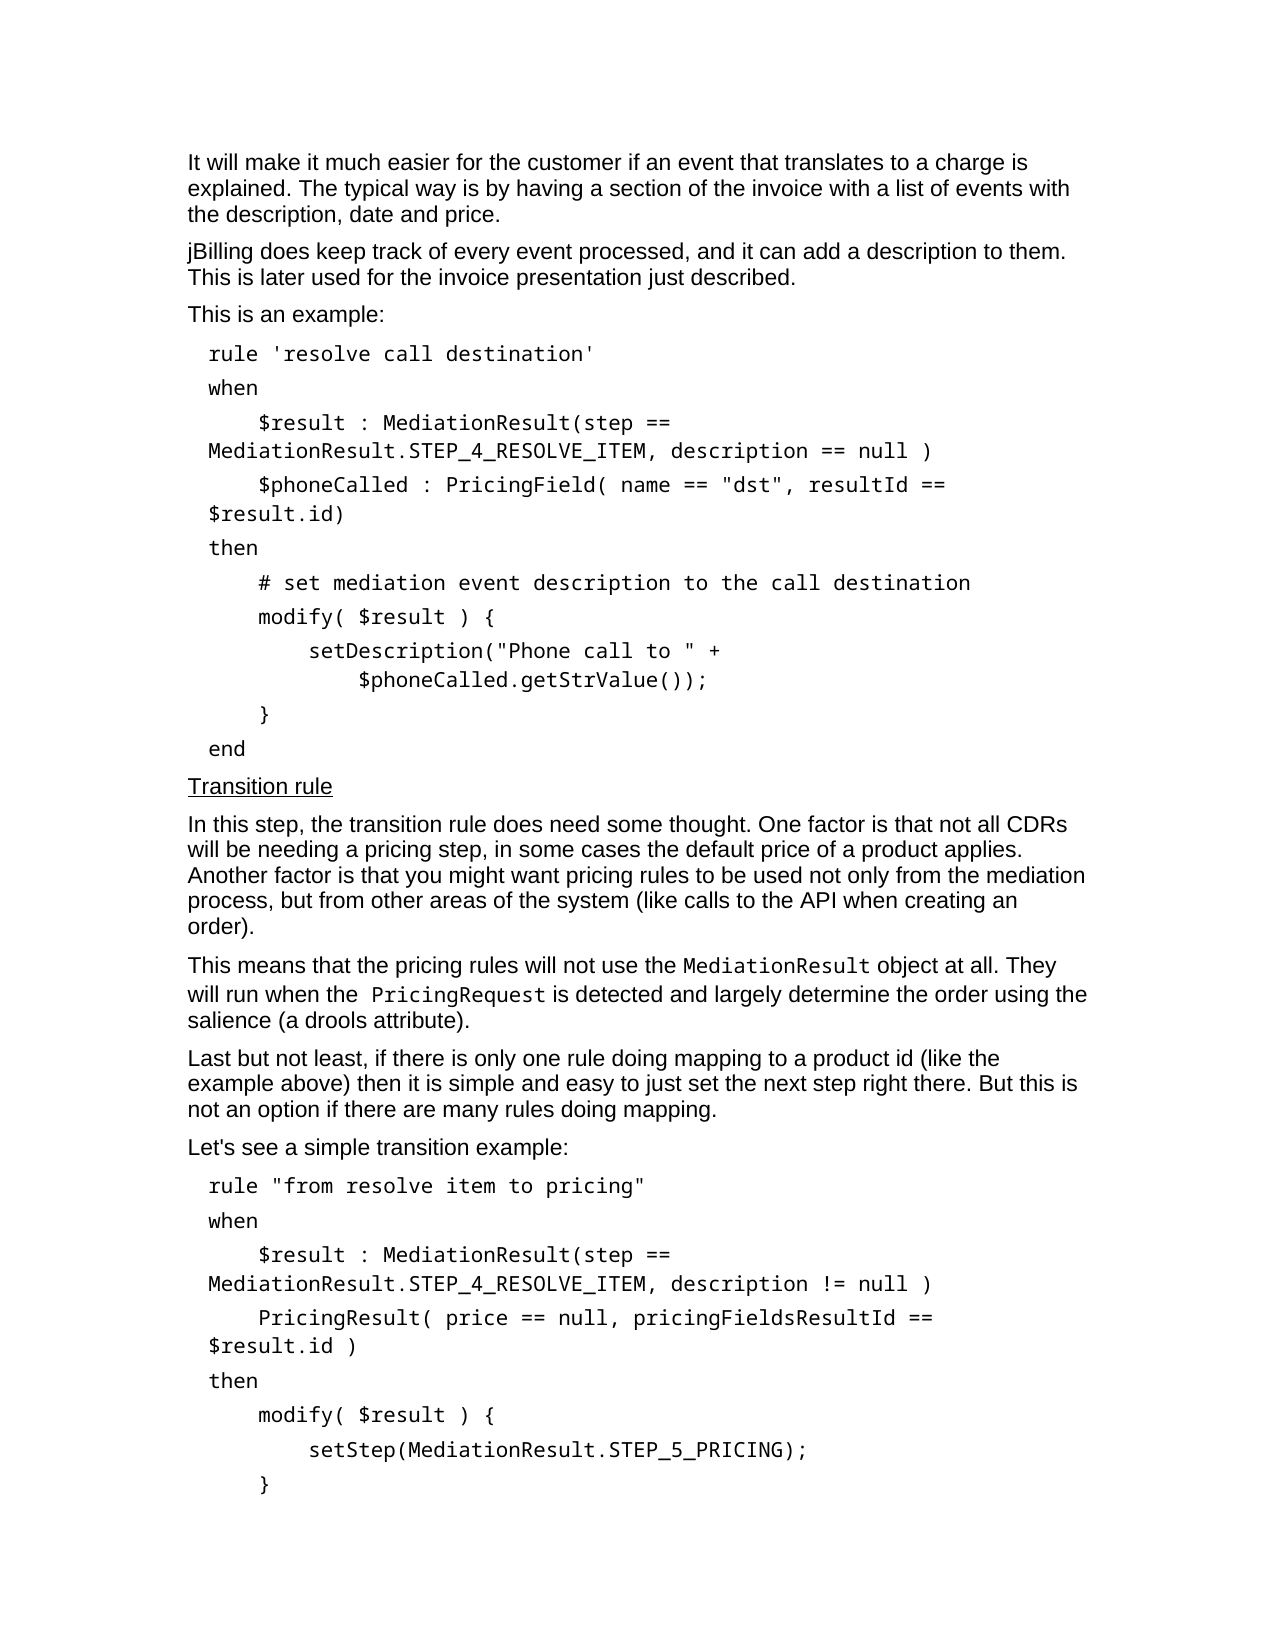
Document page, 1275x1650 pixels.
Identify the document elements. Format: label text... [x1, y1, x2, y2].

text } [208, 1469, 1067, 1497]
text end [208, 734, 1067, 762]
text then [208, 533, 1067, 562]
text $phoneCalled : PricingField( name == "dst", resultId == $result.id) [208, 471, 1067, 527]
text This means that the pricing rules will not use the MediationResult object at all. They will run when the PricingRequest is detected and largely determine the order using the salience (a drools attribute). [187, 951, 1087, 1034]
text then [208, 1366, 1067, 1394]
text when [208, 373, 1067, 402]
text # set mediation event description to the call destination [208, 568, 1067, 596]
text rule "from resolve item to pricing" [208, 1172, 1067, 1200]
text $result : MediationResult(step == MediationResult.STEP_4_RESOLVE_ITEM, description != null ) [208, 1240, 1067, 1297]
text It will make it much easier for the customer if an event that translates to a charge is explained. The typical way is by having a section of the invoice with a list of events with the description, date and price. [187, 150, 1087, 227]
text when [208, 1206, 1067, 1234]
text Transition rule [187, 774, 1087, 799]
text PricingResult( price == null, pricingFieldsResultId == $result.id ) [208, 1303, 1067, 1360]
text setDescription("Phone call to " + $phoneCalled.getStrValue()); [208, 637, 1067, 693]
text Last but not least, if there is only one rule doing mapping to a product id (like the example above) then it is simple and easy to just set the next step right there. But this is not an option if there are many rules doing mapping. [187, 1046, 1087, 1122]
text This is an example: [187, 302, 1087, 327]
text rule 'resolve call destination' [208, 339, 1067, 367]
text modify( $result ) { [208, 602, 1067, 631]
text jBilling does keep track of every event processed, and it can add a description to them. This is later used for the invoice presentation just described. [187, 239, 1087, 290]
text } [208, 699, 1067, 728]
text Let's see a simple transition example: [187, 1134, 1087, 1160]
text modify( $result ) { [208, 1400, 1067, 1429]
text $result : MediationResult(step == MediationResult.STEP_4_RESOLVE_ITEM, description == null ) [208, 408, 1067, 465]
text setStep(MediationResult.STEP_5_PRICING); [208, 1435, 1067, 1463]
text In this step, the transition rule does need some thought. One factor is that not all CDRs will be needing a pricing step, in some cases the default price of a product applies. Another factor is that you might want pricing rules to be used not only from the mediation process, but from other areas of the system (like calls to the API when creating an order). [187, 811, 1087, 939]
